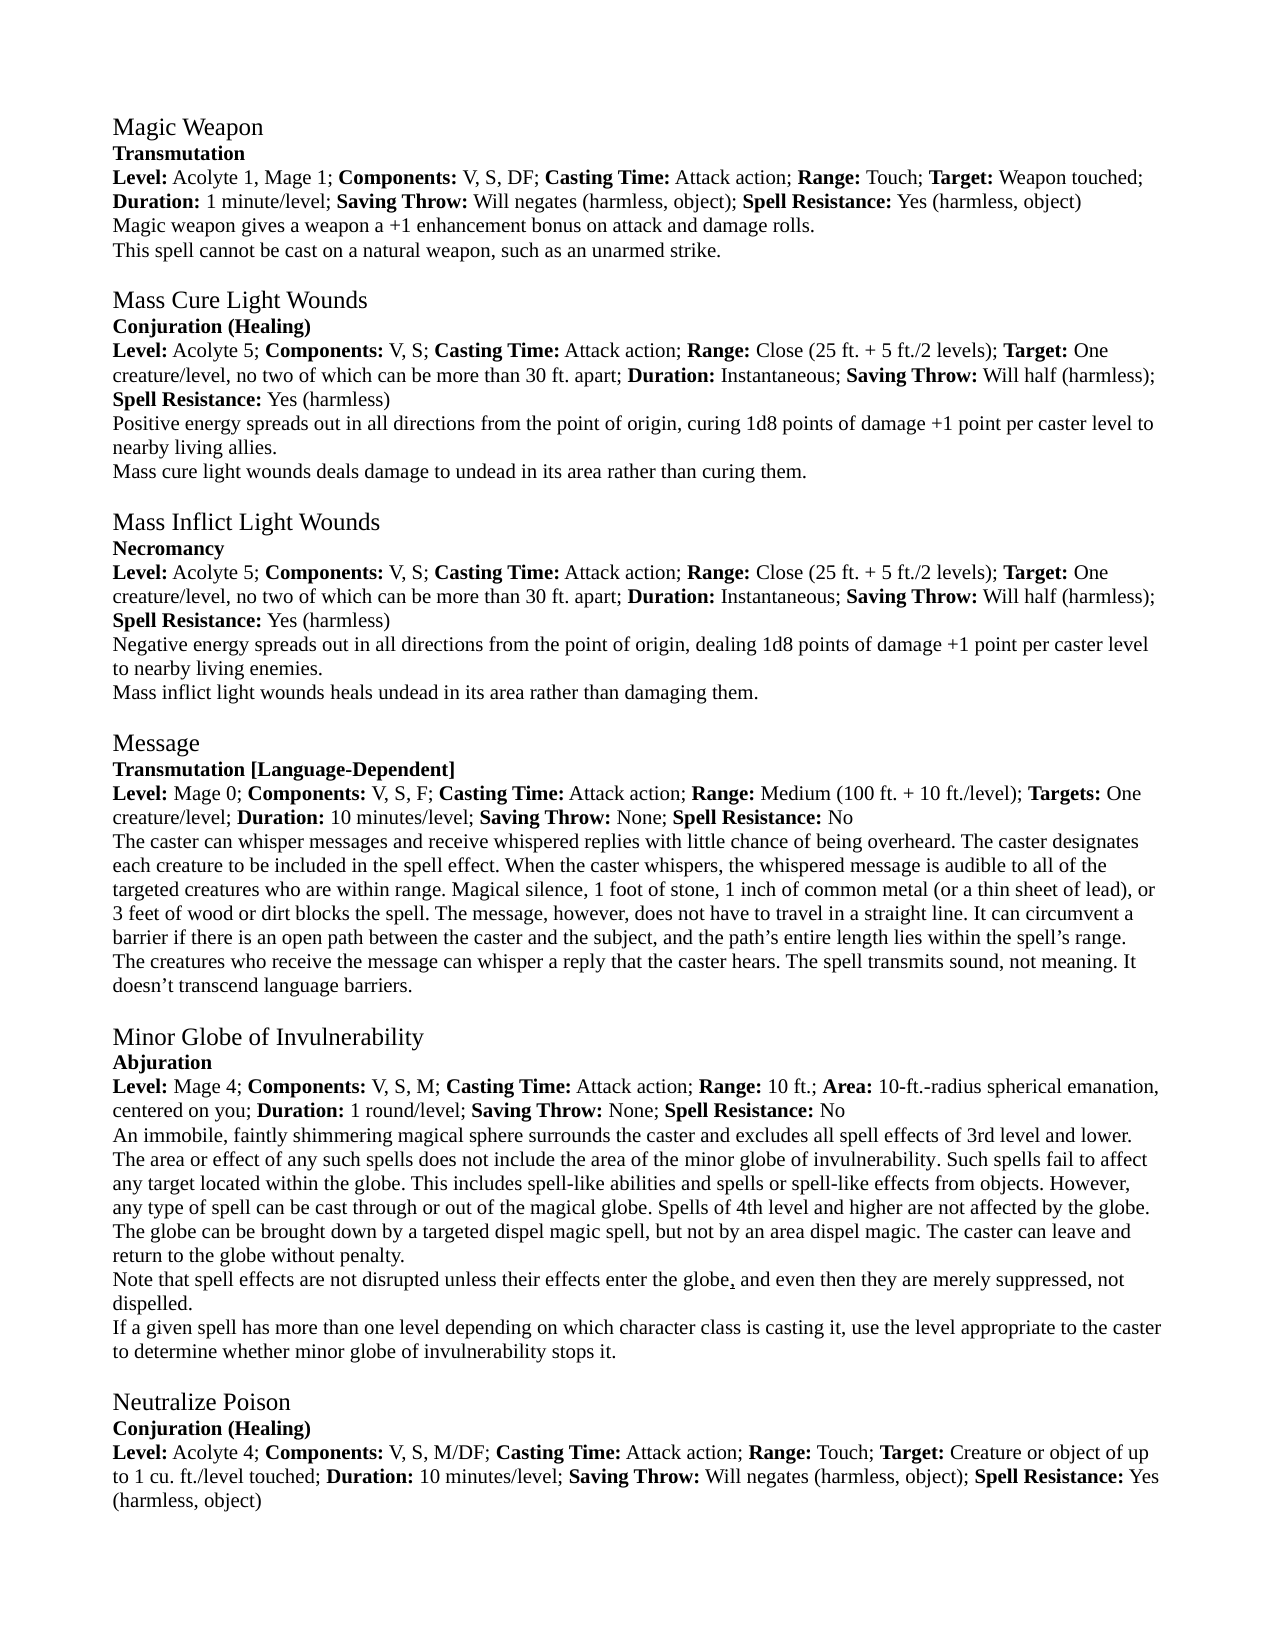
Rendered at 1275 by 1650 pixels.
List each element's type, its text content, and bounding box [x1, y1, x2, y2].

subtitle Abjuration [112, 1050, 1162, 1074]
text If a given spell has more than one level depending on which character class is casting it, use the level appropriate to the caster to determine whether minor globe of invulnerability stops it. [112, 1315, 1162, 1363]
subtitle Necromancy [112, 536, 1162, 560]
text Note that spell effects are not disrupted unless their effects enter the globe, and even then they are merely suppressed, not dispelled. [112, 1267, 1162, 1315]
text Negative energy spreads out in all directions from the point of origin, dealing 1d8 points of damage +1 point per caster level to nearby living enemies. [112, 632, 1162, 680]
text An immobile, faintly shim­mering magical sphere surrounds the caster and excludes all spell effects of 3rd level and lower. The area or effect of any such spells does not include the area of the minor globe of invulnerability. Such spells fail to affect any target located within the globe. This includes spell-like abilities and spells or spell-like effects from objects. However, any type of spell can be cast through or out of the magical globe. Spells of 4th level and higher are not affected by the globe. The globe can be brought down by a targeted dispel magic spell, but not by an area dispel magic. The caster can leave and return to the globe without penalty. [112, 1122, 1162, 1267]
text Positive energy spreads out in all directions from the point of origin, curing 1d8 points of damage +1 point per caster level to nearby living allies. [112, 411, 1162, 459]
text Level: Acolyte 5; Components: V, S; Casting Time: Attack action; Range: Close (25 ft. + 5 ft./2 levels); Target: One creature/level, no two of which can be more than 30 ft. apart; Duration: Instantaneous; Saving Throw: Will half (harmless); Spell Resistance: Yes (harmless) [112, 560, 1162, 632]
subtitle Transmutation [Language-Dependent] [112, 757, 1162, 781]
subtitle Mass Cure Light Wounds [112, 286, 1162, 314]
text This spell cannot be cast on a natural weapon, such as an unarmed strike. [112, 237, 1162, 262]
subtitle Mass Inflict Light Wounds [112, 507, 1162, 536]
text Magic weapon gives a weapon a +1 enhancement bonus on attack and damage rolls. [112, 213, 1162, 237]
text Level: Acolyte 5; Components: V, S; Casting Time: Attack action; Range: Close (25 ft. + 5 ft./2 levels); Target: One creature/level, no two of which can be more than 30 ft. apart; Duration: Instantaneous; Saving Throw: Will half (harmless); Spell Resistance: Yes (harmless) [112, 338, 1162, 411]
text Level: Acolyte 4; Components: V, S, M/DF; Casting Time: Attack action; Range: Touch; Target: Creature or object of up to 1 cu. ft./level touched; Duration: 10 minutes/level; Saving Throw: Will negates (harmless, object); Spell Resistance: Yes (harmless, object) [112, 1440, 1162, 1512]
subtitle Magic Weapon [112, 112, 1162, 141]
text Level: Acolyte 1, Mage 1; Components: V, S, DF; Casting Time: Attack action; Range: Touch; Target: Weapon touched; Duration: 1 minute/level; Saving Throw: Will negates (harmless, object); Spell Resistance: Yes (harmless, object) [112, 165, 1162, 213]
text Conjuration (Healing) [112, 314, 1162, 338]
subtitle Message [112, 728, 1162, 757]
text Neutralize Poison [112, 1387, 1162, 1416]
text Conjuration (Healing) [112, 1416, 1162, 1440]
text Level: Mage 0; Components: V, S, F; Casting Time: Attack action; Range: Medium (100 ft. + 10 ft./level); Targets: One creature/level; Duration: 10 minutes/level; Saving Throw: None; Spell Resistance: No [112, 781, 1162, 829]
text Mass inflict light wounds heals undead in its area rather than damaging them. [112, 680, 1162, 704]
text Mass cure light wounds deals damage to undead in its area rather than curing them. [112, 459, 1162, 483]
text Level: Mage 4; Components: V, S, M; Casting Time: Attack action; Range: 10 ft.; Area: 10-ft.-radius spherical emanation, centered on you; Duration: 1 round/level; Saving Throw: None; Spell Resistance: No [112, 1074, 1162, 1122]
subtitle Minor Globe of Invulnerability [112, 1022, 1162, 1050]
subtitle Transmutation [112, 141, 1162, 165]
text The caster can whisper messages and receive whispered replies with little chance of being overheard. The caster designates each creature to be included in the spell effect. When the caster whispers, the whispered message is audible to all of the targeted creatures who are within range. Magical silence, 1 foot of stone, 1 inch of common metal (or a thin sheet of lead), or 3 feet of wood or dirt blocks the spell. The message, however, does not have to travel in a straight line. It can circumvent a barrier if there is an open path between the caster and the subject, and the path’s entire length lies within the spell’s range. The creatures who receive the message can whisper a reply that the caster hears. The spell transmits sound, not meaning. It doesn’t transcend language barriers. [112, 829, 1162, 997]
